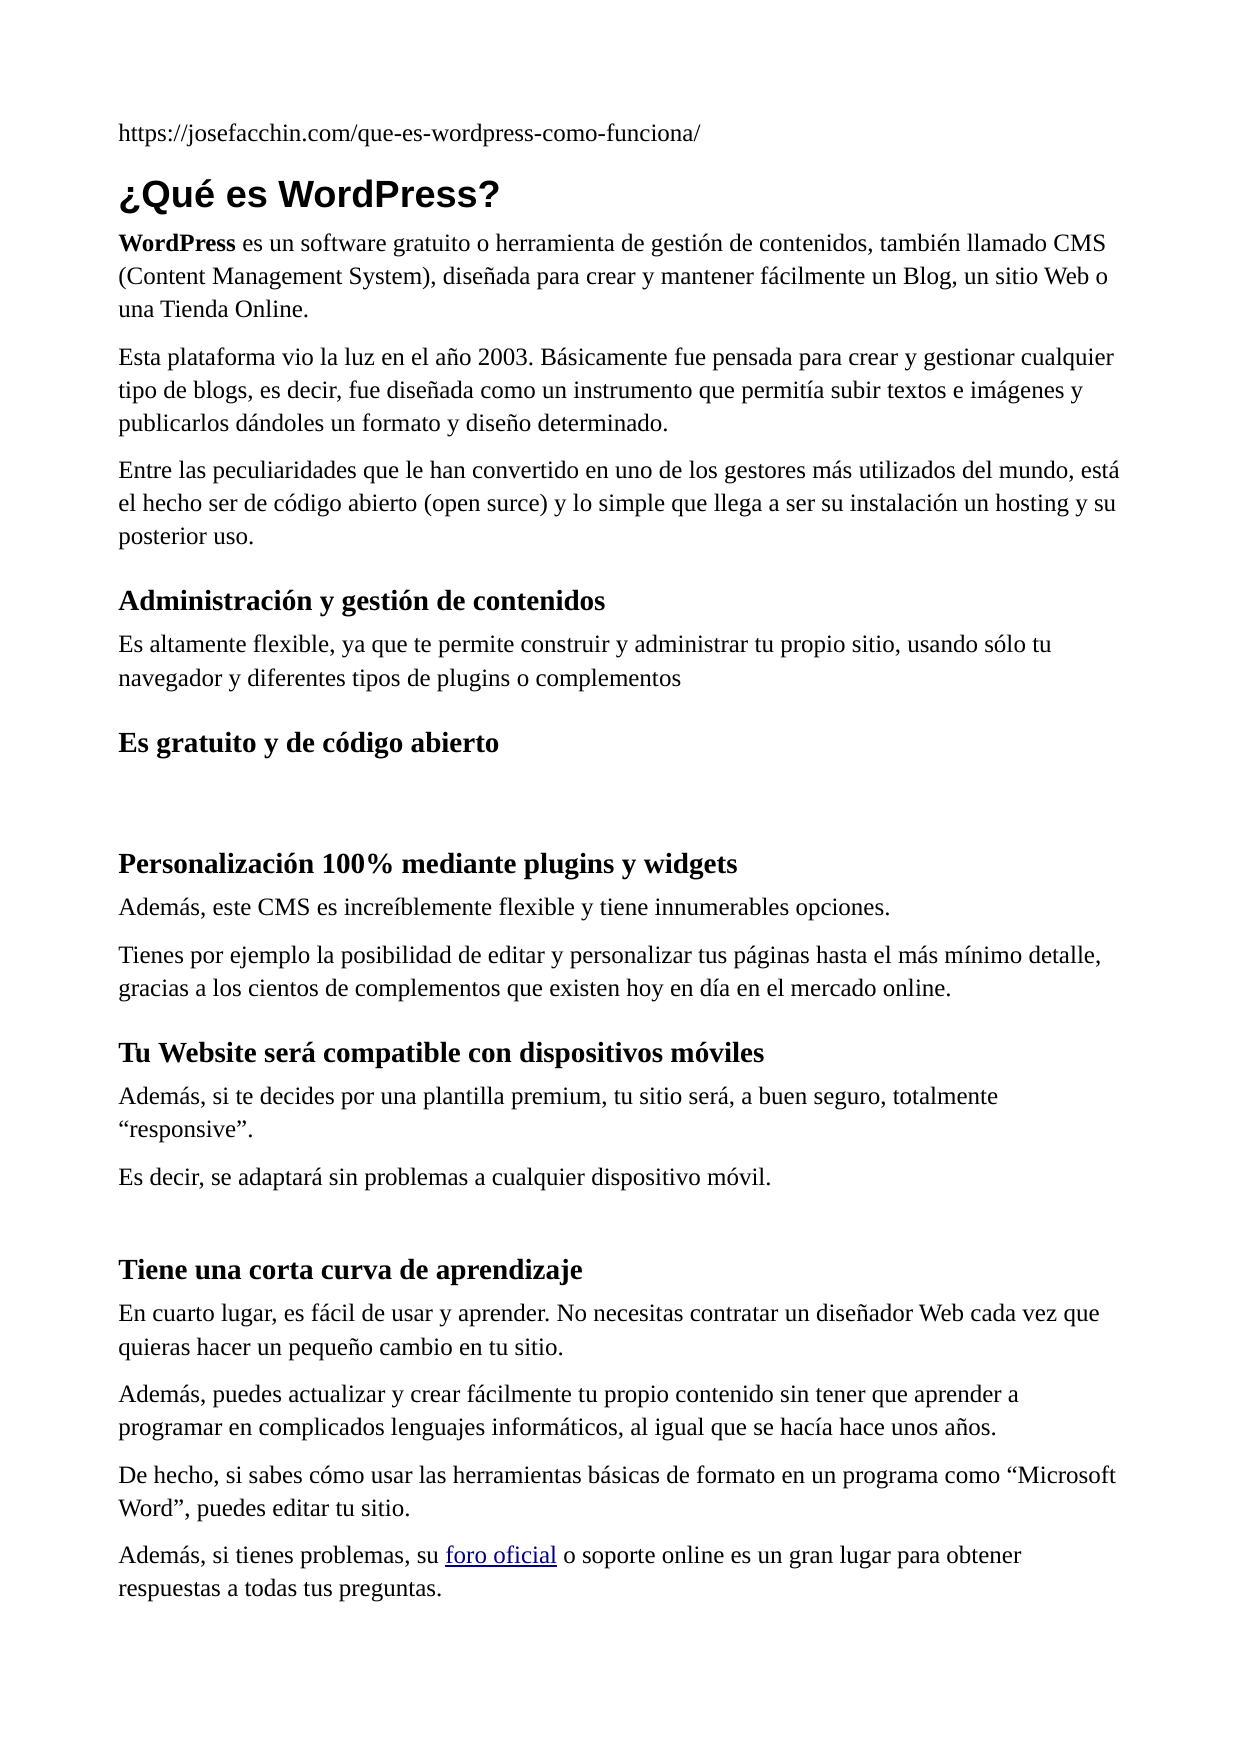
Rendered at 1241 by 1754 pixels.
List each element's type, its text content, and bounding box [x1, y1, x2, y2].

text Entre las peculiaridades que le han convertido en uno de los gestores más utilizados del mundo, está el hecho ser de código abierto (open surce) y lo simple que llega a ser su instalación un hosting y su posterior uso. [118, 455, 1122, 550]
text Esta plataforma vio la luz en el año 2003. Básicamente fue pensada para crear y gestionar cualquier tipo de blogs, es decir, fue diseñada como un instrumento que permitía subir textos e imágenes y publicarlos dándoles un formato y diseño determinado. [118, 342, 1122, 436]
subtitle Tu Website será compatible con dispositivos móviles [118, 1035, 1122, 1068]
subtitle Administración y gestión de contenidos [118, 583, 1122, 617]
subtitle ¿Qué es WordPress? [118, 172, 1122, 216]
text Además, si tienes problemas, su foro oficial o soporte online es un gran lugar para obtener respuestas a todas tus preguntas. [118, 1540, 1122, 1602]
text Tienes por ejemplo la posibilidad de editar y personalizar tus páginas hasta el más mínimo detalle, gracias a los cientos de complementos que existen hoy en día en el mercado online. [118, 940, 1122, 1001]
text Es decir, se adaptará sin problemas a cualquier dispositivo móvil. [118, 1162, 1122, 1190]
text Además, puedes actualizar y crear fácilmente tu propio contenido sin tener que aprender a programar en complicados lenguajes informáticos, al igual que se hacía hace unos años. [118, 1379, 1122, 1441]
subtitle Es gratuito y de código abierto [118, 725, 1122, 758]
subtitle Tiene una corta curva de aprendizaje [118, 1252, 1122, 1286]
text Además, si te decides por una plantilla premium, tu sitio será, a buen seguro, totalmente “responsive”. [118, 1081, 1122, 1143]
subtitle Personalización 100% mediante plugins y widgets [118, 846, 1122, 879]
text WordPress es un software gratuito o herramienta de gestión de contenidos, también llamado CMS (Content Management System), diseñada para crear y mantener fácilmente un Blog, un sitio Web o una Tienda Online. [118, 228, 1122, 323]
text Además, este CMS es increíblemente flexible y tiene innumerables opciones. [118, 892, 1122, 921]
text https://josefacchin.com/que-es-wordpress-como-funciona/ [118, 118, 1122, 147]
text De hecho, si sabes cómo usar las herramientas básicas de formato en un programa como “Microsoft Word”, puedes editar tu sitio. [118, 1460, 1122, 1522]
text Es altamente flexible, ya que te permite construir y administrar tu propio sitio, usando sólo tu navegador y diferentes tipos de plugins o complementos [118, 629, 1122, 691]
text En cuarto lugar, es fácil de usar y aprender. No necesitas contratar un diseñador Web cada vez que quieras hacer un pequeño cambio en tu sitio. [118, 1298, 1122, 1360]
